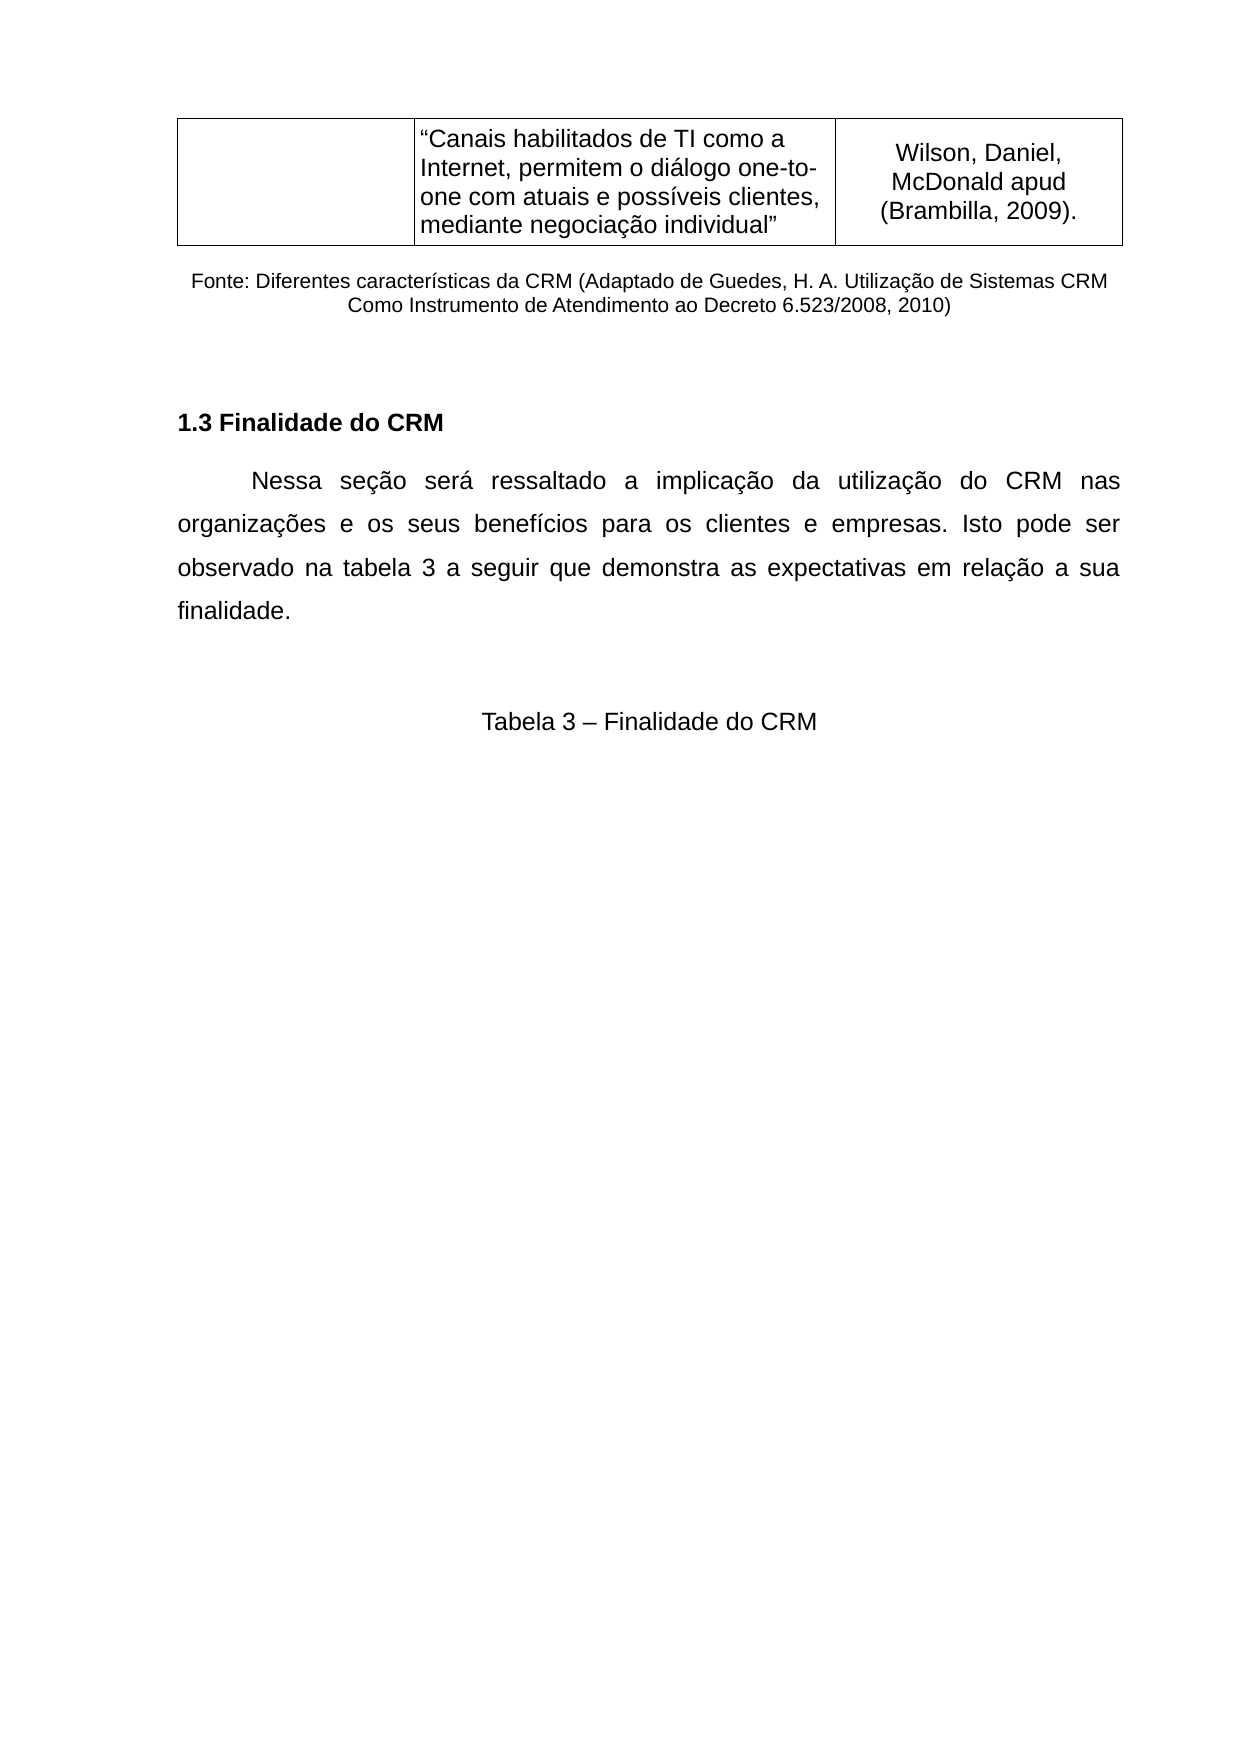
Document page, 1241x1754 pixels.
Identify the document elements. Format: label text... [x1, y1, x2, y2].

text Tabela 3 – Finalidade do CRM [177, 707, 1122, 736]
table_cell Wilson, Daniel, McDonald apud (Brambilla, 2009). [836, 119, 1122, 245]
subtitle 1.3 Finalidade do CRM [177, 374, 1122, 437]
text Fonte: Diferentes características da CRM (Adaptado de Guedes, H. A. Utilização de Sistemas CRM Como Instrumento de Atendimento ao Decreto 6.523/2008, 2010) [177, 269, 1122, 317]
table_cell [178, 119, 414, 245]
text Nessa seção será ressaltado a implicação da utilização do CRM nas organizações e os seus benefícios para os clientes e empresas. Isto pode ser observado na tabela 3 a seguir que demonstra as expectativas em relação a sua finalidade. [177, 466, 1122, 624]
table_cell “Canais habilitados de TI como a Internet, permitem o diálogo one-to-one com atuais e possíveis clientes, mediante negociação individual” [415, 119, 835, 245]
